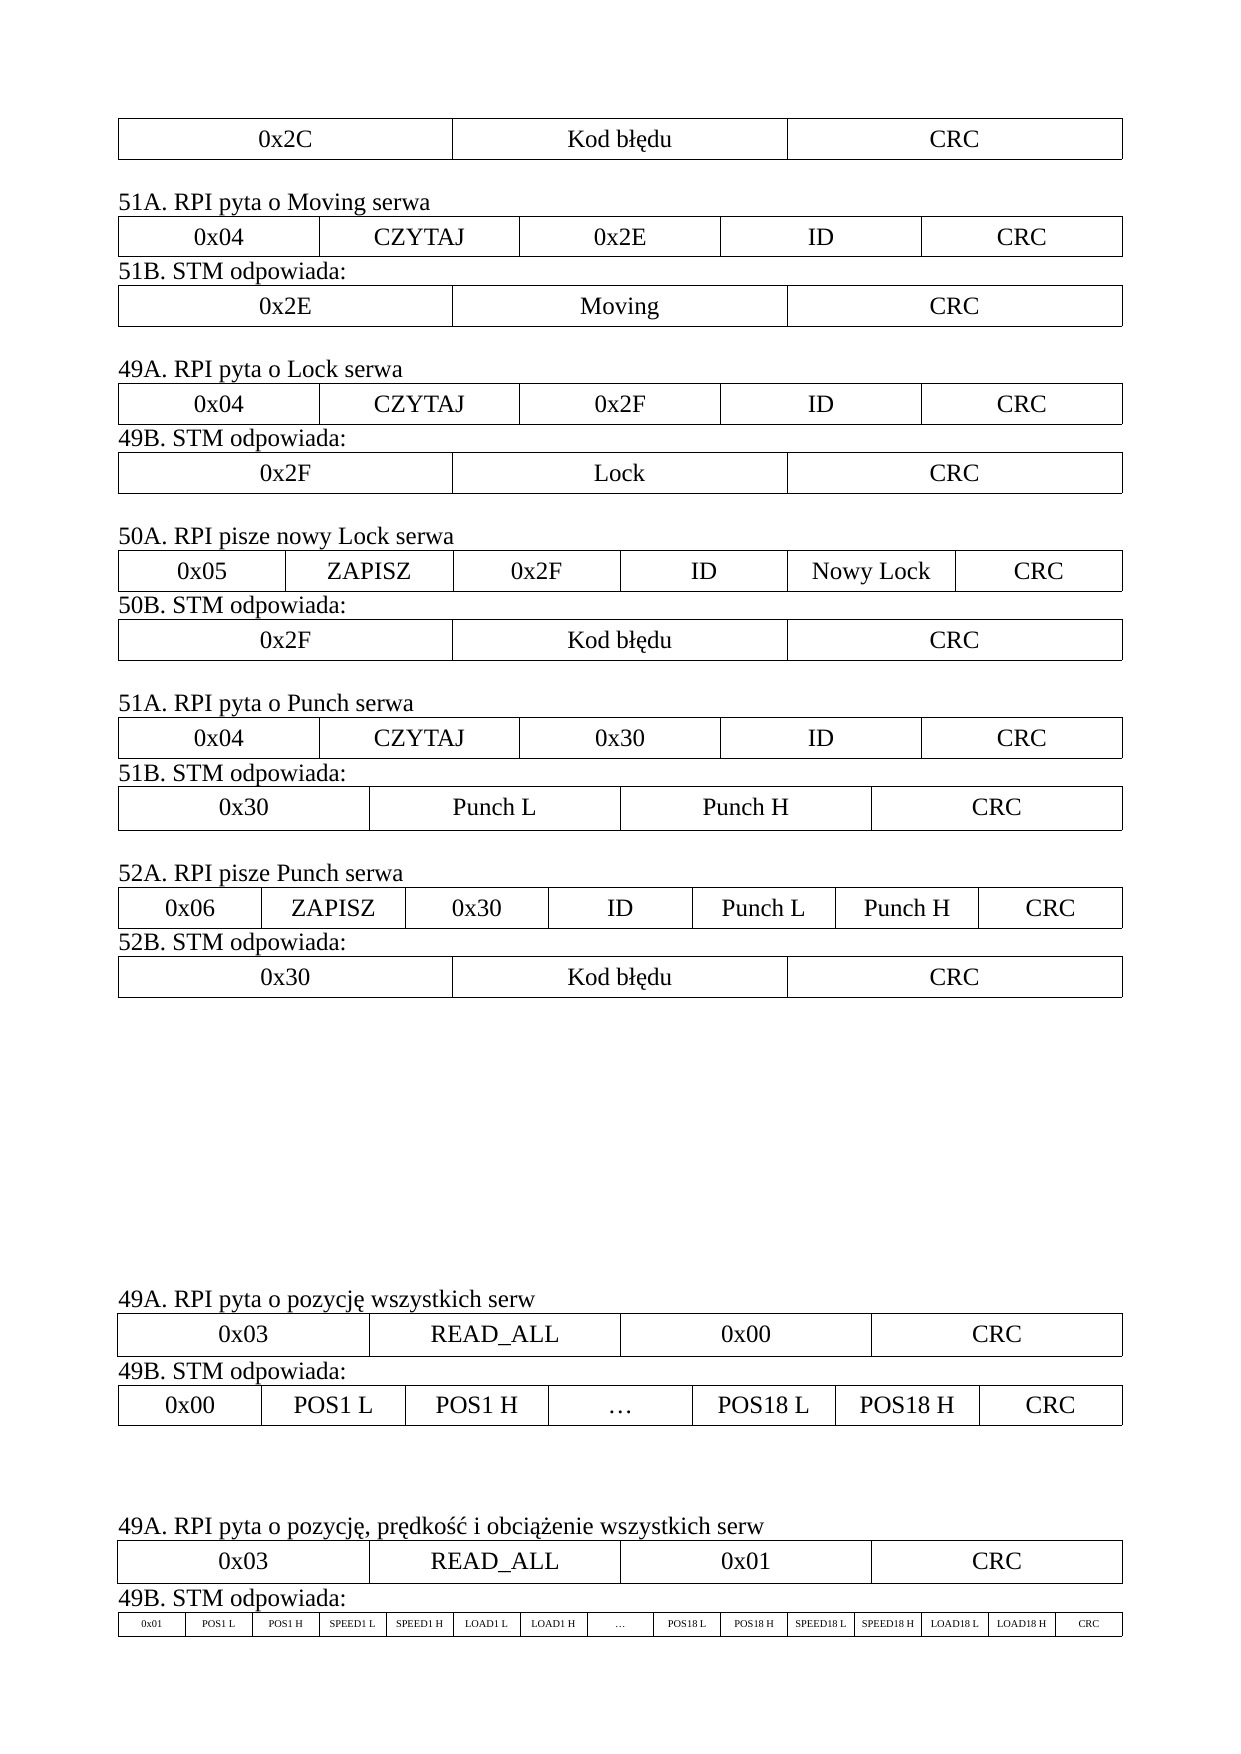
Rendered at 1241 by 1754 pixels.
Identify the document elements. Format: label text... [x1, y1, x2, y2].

table_header ID [721, 384, 921, 423]
table_header SPEED18 H [855, 1613, 921, 1636]
text 50A. RPI pisze nowy Lock serwa [118, 521, 1122, 550]
table_header 0x04 [119, 217, 319, 256]
table_header CRC [788, 620, 1122, 660]
table_header SPEED1 H [387, 1613, 453, 1636]
table_header 0x2F [520, 384, 720, 423]
table_header 0x30 [520, 718, 720, 758]
table_header POS18 H [836, 1386, 979, 1425]
table_header Punch H [836, 888, 978, 927]
table_header ID [621, 551, 787, 591]
text 49A. RPI pyta o pozycję wszystkich serw [118, 1284, 1122, 1313]
table_header Moving [453, 286, 787, 326]
table_header CRC [922, 384, 1122, 423]
table_header … [549, 1386, 692, 1425]
table_header POS18 L [693, 1386, 835, 1425]
table_header POS1 H [253, 1613, 319, 1636]
text 49B. STM odpowiada: [118, 1357, 1122, 1385]
table_header CZYTAJ [320, 217, 519, 256]
table_header CRC [788, 286, 1122, 326]
table_header Lock [453, 453, 787, 493]
text 49B. STM odpowiada: [118, 425, 1122, 452]
table_header LOAD18 H [989, 1613, 1055, 1636]
table_header 0x2F [454, 551, 620, 591]
table_header POS1 H [406, 1386, 548, 1425]
table_header POS1 L [262, 1386, 405, 1425]
table_header CRC [872, 787, 1122, 829]
table_header 0x04 [119, 718, 319, 758]
text 49A. RPI pyta o pozycję, prędkość i obciążenie wszystkich serw [118, 1511, 1122, 1540]
table_header 0x30 [119, 957, 452, 997]
table_header 0x2F [119, 453, 452, 493]
text 51B. STM odpowiada: [118, 759, 1122, 786]
table_header 0x03 [118, 1314, 369, 1356]
text 51A. RPI pyta o Punch serwa [118, 688, 1122, 717]
table_header CRC [872, 1314, 1122, 1356]
table_header 0x2E [119, 286, 452, 326]
table_header CRC [788, 957, 1122, 997]
table_header Kod błędu [453, 620, 787, 660]
table_header … [588, 1613, 653, 1636]
table_header CRC [788, 119, 1122, 158]
table_header CRC [922, 217, 1122, 256]
table_header ID [721, 718, 921, 758]
table_header 0x04 [119, 384, 319, 423]
table_header POS18 H [721, 1613, 787, 1636]
table_header 0x01 [621, 1541, 871, 1583]
table_header CRC [980, 1386, 1122, 1425]
table_header CRC [788, 453, 1122, 493]
table_header 0x06 [119, 888, 261, 927]
table_header Nowy Lock [788, 551, 955, 591]
table_header SPEED1 L [320, 1613, 386, 1636]
table_header LOAD1 L [454, 1613, 520, 1636]
table_header 0x30 [406, 888, 548, 927]
table_header CRC [922, 718, 1122, 758]
text 49A. RPI pyta o Lock serwa [118, 354, 1122, 383]
table_header LOAD1 H [521, 1613, 587, 1636]
table_header Punch H [621, 787, 871, 829]
table_header Kod błędu [453, 119, 787, 158]
table_header 0x00 [119, 1386, 261, 1425]
table_header SPEED18 L [788, 1613, 854, 1636]
table_header Punch L [370, 787, 620, 829]
table_header Kod błędu [453, 957, 787, 997]
text 49B. STM odpowiada: [118, 1584, 1122, 1612]
table_header CZYTAJ [320, 718, 519, 758]
text 51B. STM odpowiada: [118, 257, 1122, 285]
table_header Punch L [693, 888, 835, 927]
table_header POS18 L [654, 1613, 720, 1636]
table_header 0x30 [119, 787, 369, 829]
table_header READ_ALL [370, 1314, 620, 1356]
table_header ZAPISZ [286, 551, 453, 591]
table_header CZYTAJ [320, 384, 519, 423]
table_header CRC [956, 551, 1122, 591]
table_header READ_ALL [370, 1541, 620, 1583]
text 52A. RPI pisze Punch serwa [118, 858, 1122, 887]
text 52B. STM odpowiada: [118, 929, 1122, 956]
table_header 0x05 [119, 551, 285, 591]
table_header 0x01 [119, 1613, 185, 1636]
table_header LOAD18 L [922, 1613, 988, 1636]
text 50B. STM odpowiada: [118, 592, 1122, 619]
table_header 0x2C [119, 119, 452, 158]
text 51A. RPI pyta o Moving serwa [118, 187, 1122, 216]
table_header ID [549, 888, 692, 927]
table_header 0x2F [119, 620, 452, 660]
table_header ZAPISZ [262, 888, 405, 927]
table_header ID [721, 217, 921, 256]
table_header 0x03 [118, 1541, 369, 1583]
table_header CRC [872, 1541, 1122, 1583]
table_header CRC [979, 888, 1122, 927]
table_header 0x00 [621, 1314, 871, 1356]
table_header 0x2E [520, 217, 720, 256]
table_header POS1 L [186, 1613, 252, 1636]
table_header CRC [1056, 1613, 1122, 1636]
